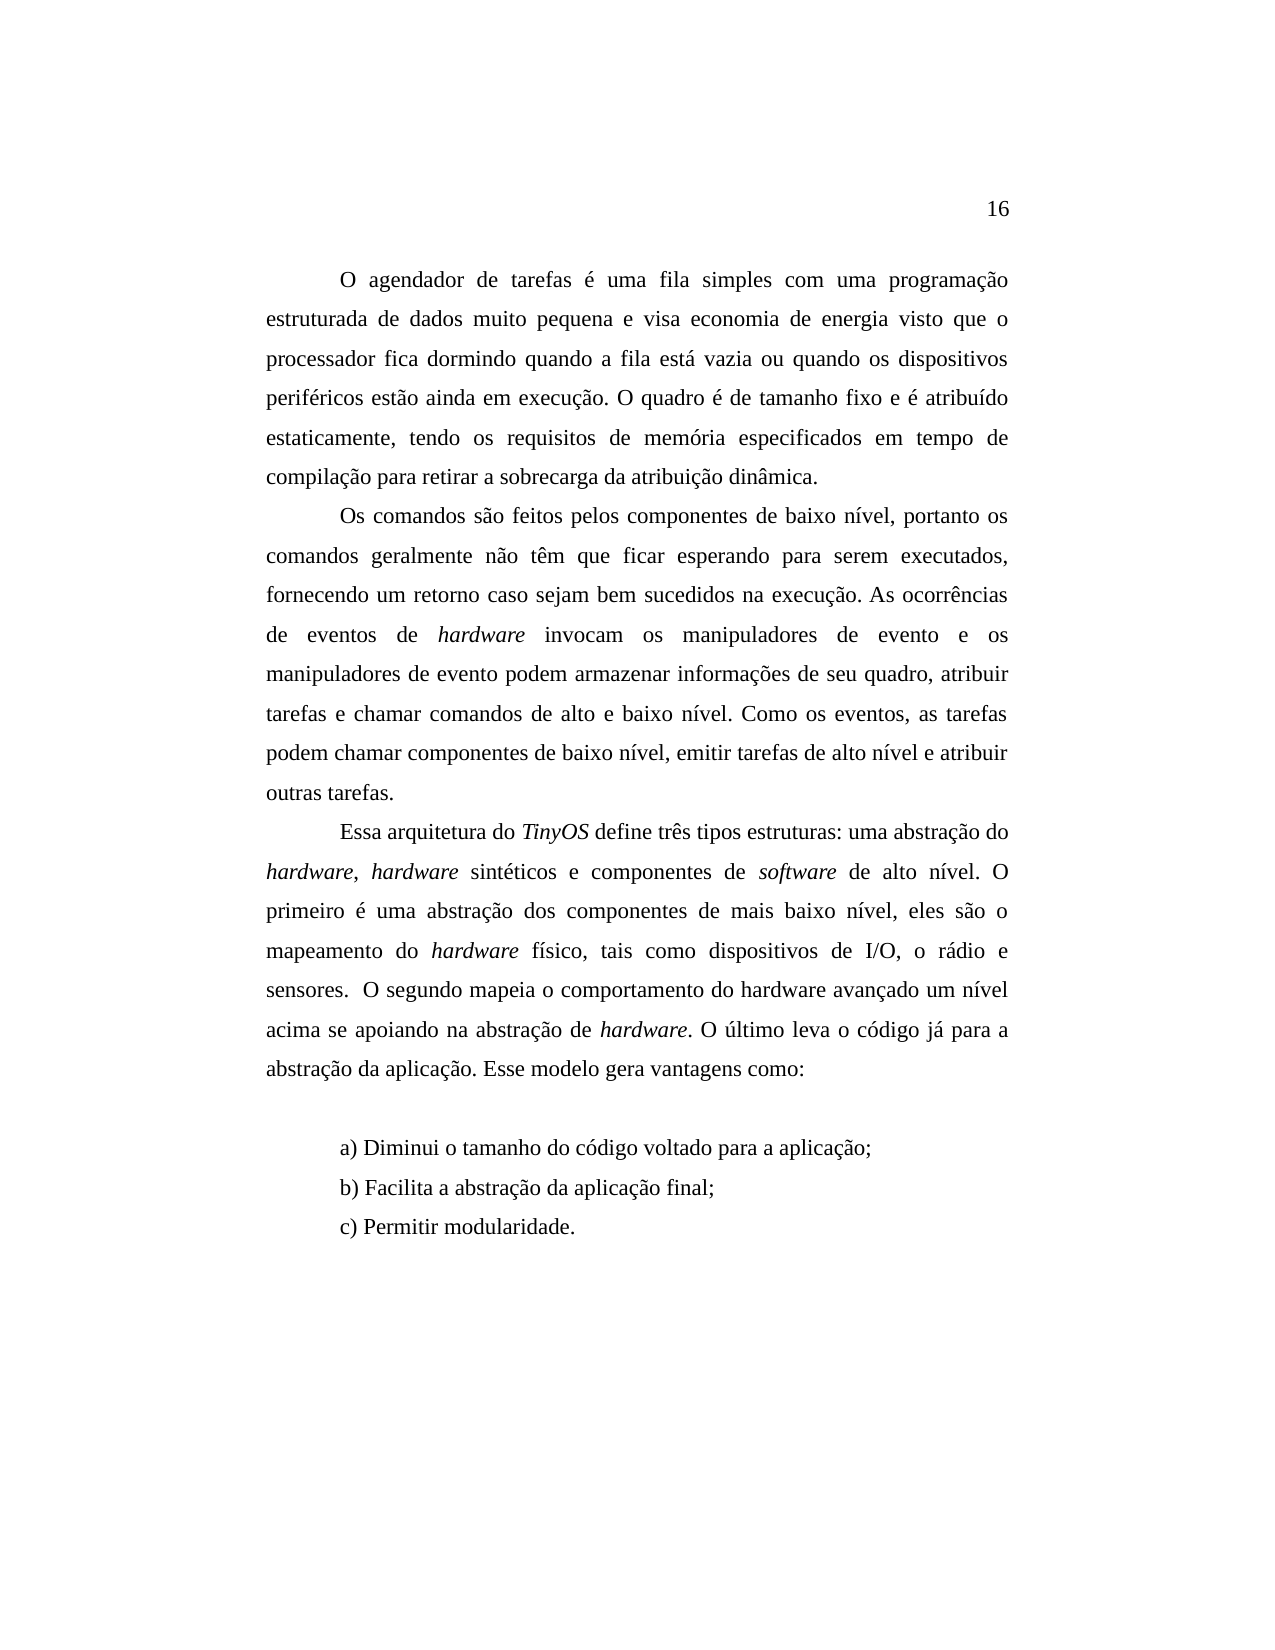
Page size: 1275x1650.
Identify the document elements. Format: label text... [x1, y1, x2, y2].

text O agendador de tarefas é uma fila simples com uma programação estruturada de dados muito pequena e visa economia de energia visto que o processador fica dormindo quando a fila está vazia ou quando os dispositivos periféricos estão ainda em execução. O quadro é de tamanho fixo e é atribuído estaticamente, tendo os requisitos de memória especificados em tempo de compilação para retirar a sobrecarga da atribuição dinâmica. [266, 266, 1009, 489]
text a) Diminui o tamanho do código voltado para a aplicação; [339, 1134, 1009, 1161]
text b) Facilita a abstração da aplicação final; [339, 1174, 1009, 1200]
text c) Permitir modularidade. [339, 1213, 1009, 1239]
text Essa arquitetura do TinyOS define três tipos estruturas: uma abstração do hardware, hardware sintéticos e componentes de software de alto nível. O primeiro é uma abstração dos componentes de mais baixo nível, eles são o mapeamento do hardware físico, tais como dispositivos de I/O, o rádio e sensores. O segundo mapeia o comportamento do hardware avançado um nível acima se apoiando na abstração de hardware. O último leva o código já para a abstração da aplicação. Esse modelo gera vantagens como: [266, 818, 1009, 1082]
text Os comandos são feitos pelos componentes de baixo nível, portanto os comandos geralmente não têm que ficar esperando para serem executados, fornecendo um retorno caso sejam bem sucedidos na execução. As ocorrências de eventos de hardware invocam os manipuladores de evento e os manipuladores de evento podem armazenar informações de seu quadro, atribuir tarefas e chamar comandos de alto e baixo nível. Como os eventos, as tarefas podem chamar componentes de baixo nível, emitir tarefas de alto nível e atribuir outras tarefas. [266, 503, 1009, 805]
